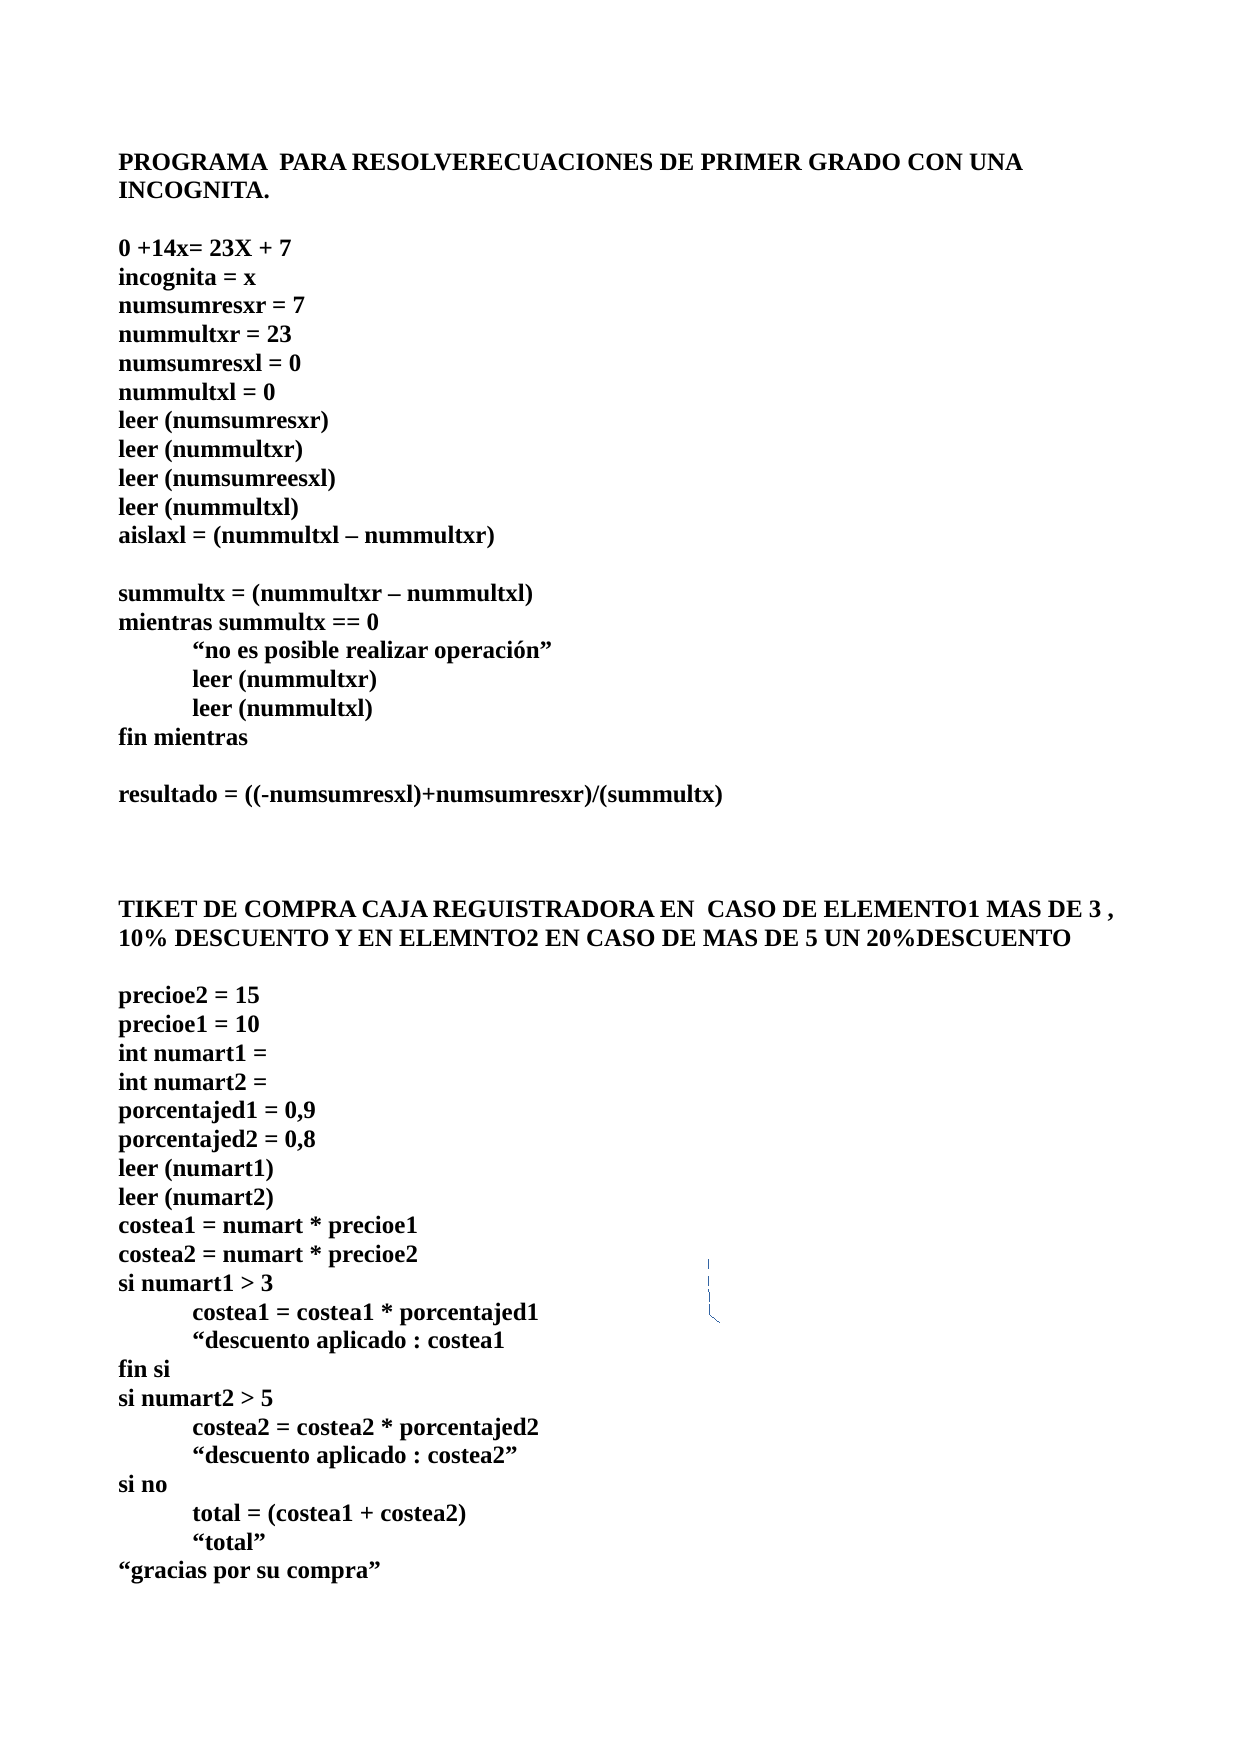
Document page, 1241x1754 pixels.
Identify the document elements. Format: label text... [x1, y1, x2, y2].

text aislaxl = (nummultxl – nummultxr) [118, 521, 1122, 549]
text costea2 = costea2 * porcentajed2 [118, 1412, 1122, 1441]
text si numart1 > 3 [118, 1268, 1122, 1297]
text leer (nummultxr) [118, 434, 1122, 463]
text numsumresxr = 7 [118, 291, 1122, 319]
text numsumresxl = 0 [118, 348, 1122, 377]
text leer (nummultxr) [118, 664, 1122, 693]
text fin si [118, 1354, 1122, 1383]
text resultado = ((-numsumresxl)+numsumresxr)/(summultx) [118, 779, 1122, 808]
text “descuento aplicado : costea2” [118, 1441, 1122, 1469]
text incognita = x [118, 262, 1122, 291]
text “descuento aplicado : costea1 [118, 1326, 1122, 1354]
text mientras summultx == 0 [118, 607, 1122, 636]
text int numart1 = [118, 1038, 1122, 1067]
text porcentajed1 = 0,9 [118, 1096, 1122, 1124]
text “no es posible realizar operación” [118, 636, 1122, 664]
text summultx = (nummultxr – nummultxl) [118, 578, 1122, 607]
text leer (numart1) [118, 1153, 1122, 1182]
text PROGRAMA PARA RESOLVERECUACIONES DE PRIMER GRADO CON UNA INCOGNITA. [118, 147, 1122, 204]
text fin mientras [118, 722, 1122, 751]
text TIKET DE COMPRA CAJA REGUISTRADORA EN CASO DE ELEMENTO1 MAS DE 3 , 10% DESCUENTO Y EN ELEMNTO2 EN CASO DE MAS DE 5 UN 20%DESCUENTO [118, 894, 1122, 952]
text nummultxl = 0 [118, 377, 1122, 406]
text si no [118, 1469, 1122, 1498]
text leer (numsumreesxl) [118, 463, 1122, 492]
text “total” [118, 1527, 1122, 1556]
text “gracias por su compra” [118, 1556, 1122, 1584]
text precioe1 = 10 [118, 1009, 1122, 1038]
text leer (nummultxl) [118, 693, 1122, 722]
text porcentajed2 = 0,8 [118, 1124, 1122, 1153]
text leer (numart2) [118, 1182, 1122, 1211]
text si numart2 > 5 [118, 1383, 1122, 1412]
text int numart2 = [118, 1067, 1122, 1096]
text total = (costea1 + costea2) [118, 1498, 1122, 1527]
text precioe2 = 15 [118, 981, 1122, 1009]
text 0 +14x= 23X + 7 [118, 233, 1122, 262]
text nummultxr = 23 [118, 319, 1122, 348]
text costea1 = costea1 * porcentajed1 [118, 1297, 1122, 1326]
text costea1 = numart * precioe1 [118, 1211, 1122, 1239]
text leer (numsumresxr) [118, 406, 1122, 434]
text costea2 = numart * precioe2 [118, 1239, 1122, 1268]
text leer (nummultxl) [118, 492, 1122, 521]
